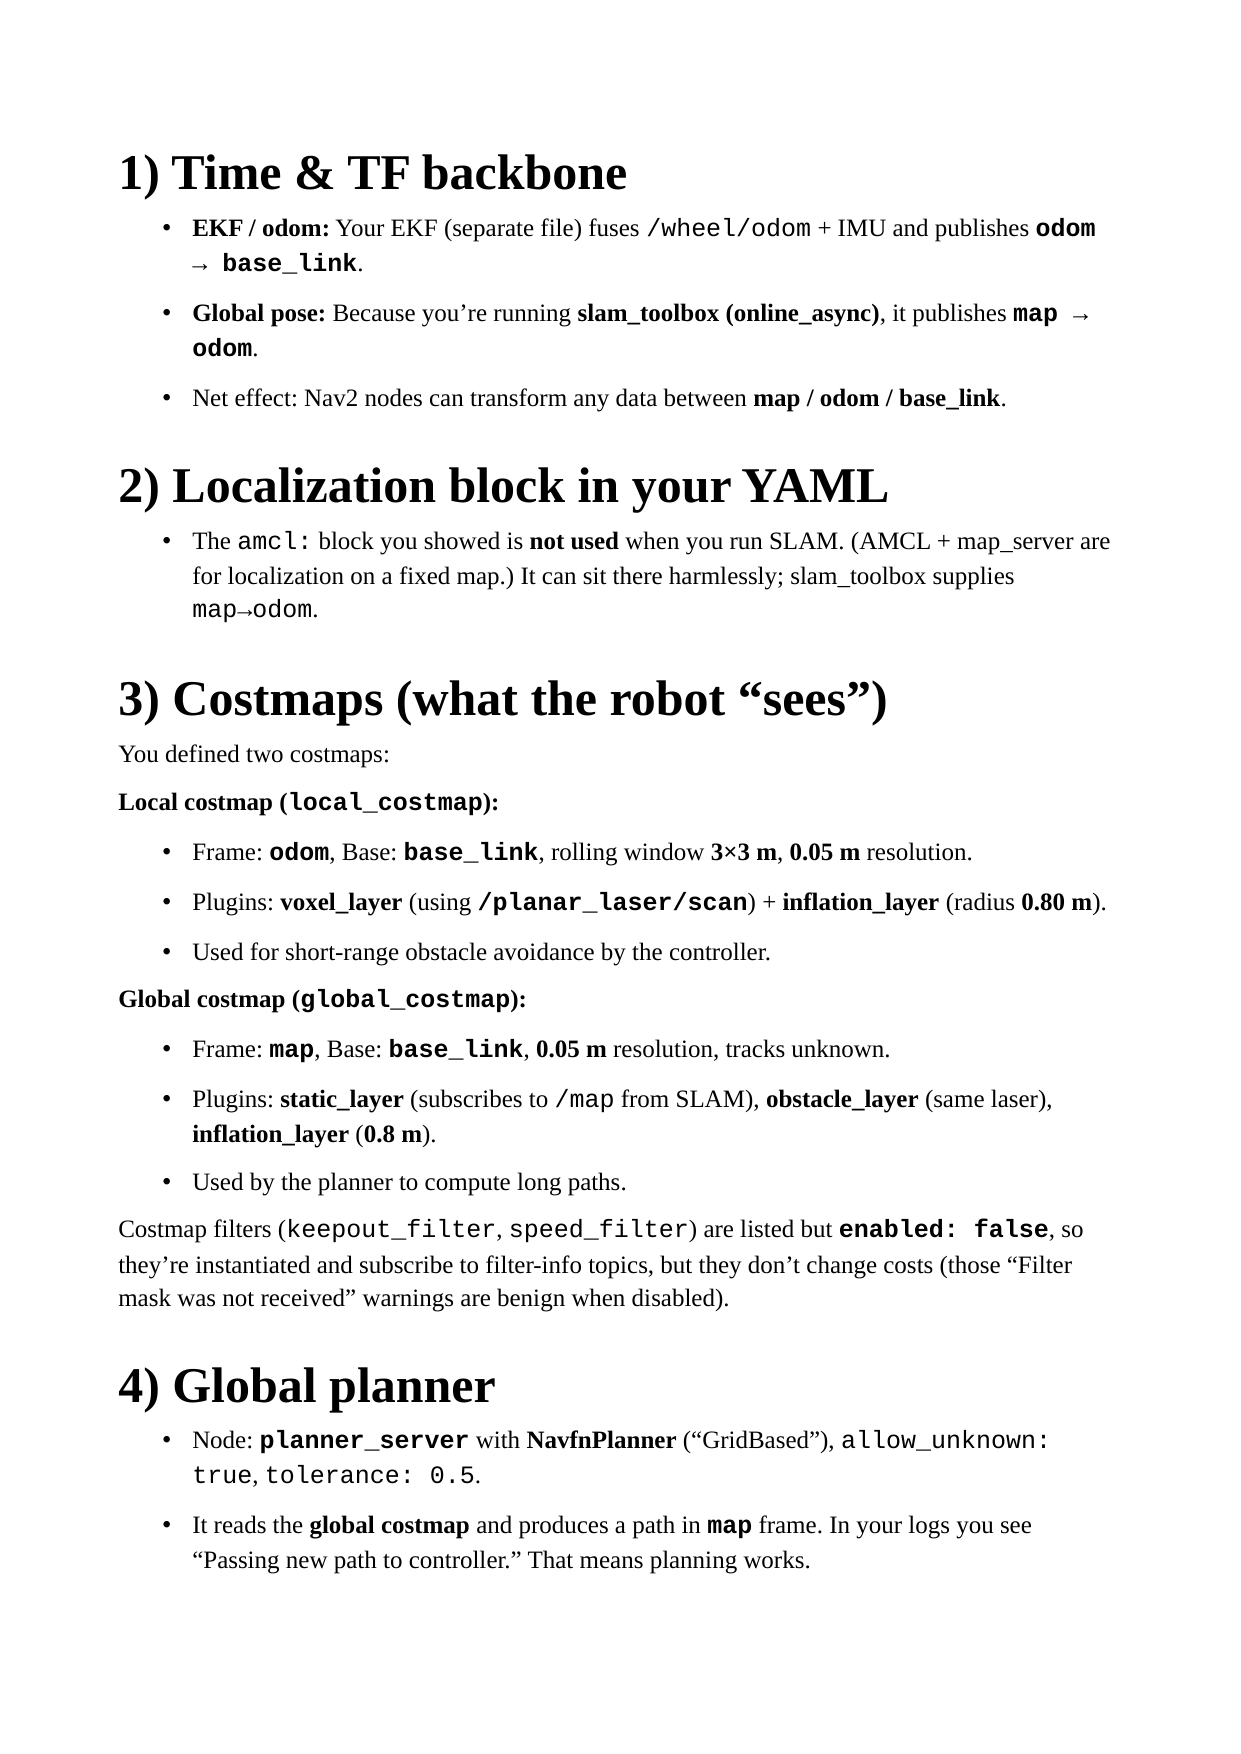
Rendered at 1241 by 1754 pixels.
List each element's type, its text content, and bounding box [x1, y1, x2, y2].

subtitle 3) Costmaps (what the robot “sees”) [118, 669, 1122, 727]
list Plugins: static_layer (subscribes to /map from SLAM), obstacle_layer (same laser), inflation_layer (0.8 m). [162, 1084, 1122, 1148]
subtitle 4) Global planner [118, 1355, 1122, 1413]
list It reads the global costmap and produces a path in map frame. In your logs you see “Passing new path to controller.” That means planning works. [162, 1510, 1122, 1574]
list Used for short-range obstacle avoidance by the controller. [162, 937, 1122, 965]
text Costmap filters (keepout_filter, speed_filter) are listed but enabled: false, so they’re instantiated and subscribe to filter-info topics, but they don’t change costs (those “Filter mask was not received” warnings are benign when disabled). [118, 1214, 1122, 1311]
text You defined two costmaps: [118, 739, 1122, 768]
subtitle 1) Time & TF backbone [118, 143, 1122, 201]
list Plugins: voxel_layer (using /planar_laser/scan) + inflation_layer (radius 0.80 m). [162, 887, 1122, 917]
list The amcl: block you showed is not used when you run SLAM. (AMCL + map_server are for localization on a fixed map.) It can sit there harmlessly; slam_toolbox supplies map→odom. [162, 526, 1122, 625]
list EKF / odom: Your EKF (separate file) fuses /wheel/odom + IMU and publishes odom → base_link. [162, 213, 1122, 279]
text Global costmap (global_costmap): [118, 984, 1122, 1015]
text Local costmap (local_costmap): [118, 787, 1122, 817]
list Global pose: Because you’re running slam_toolbox (online_async), it publishes map → odom. [162, 298, 1122, 364]
list Used by the planner to compute long paths. [162, 1167, 1122, 1196]
list Net effect: Nav2 nodes can transform any data between map / odom / base_link. [162, 383, 1122, 412]
list Frame: map, Base: base_link, 0.05 m resolution, tracks unknown. [162, 1034, 1122, 1065]
list Node: planner_server with NavfnPlanner (“GridBased”), allow_unknown: true, tolerance: 0.5. [162, 1425, 1122, 1491]
list Frame: odom, Base: base_link, rolling window 3×3 m, 0.05 m resolution. [162, 837, 1122, 867]
subtitle 2) Localization block in your YAML [118, 456, 1122, 513]
